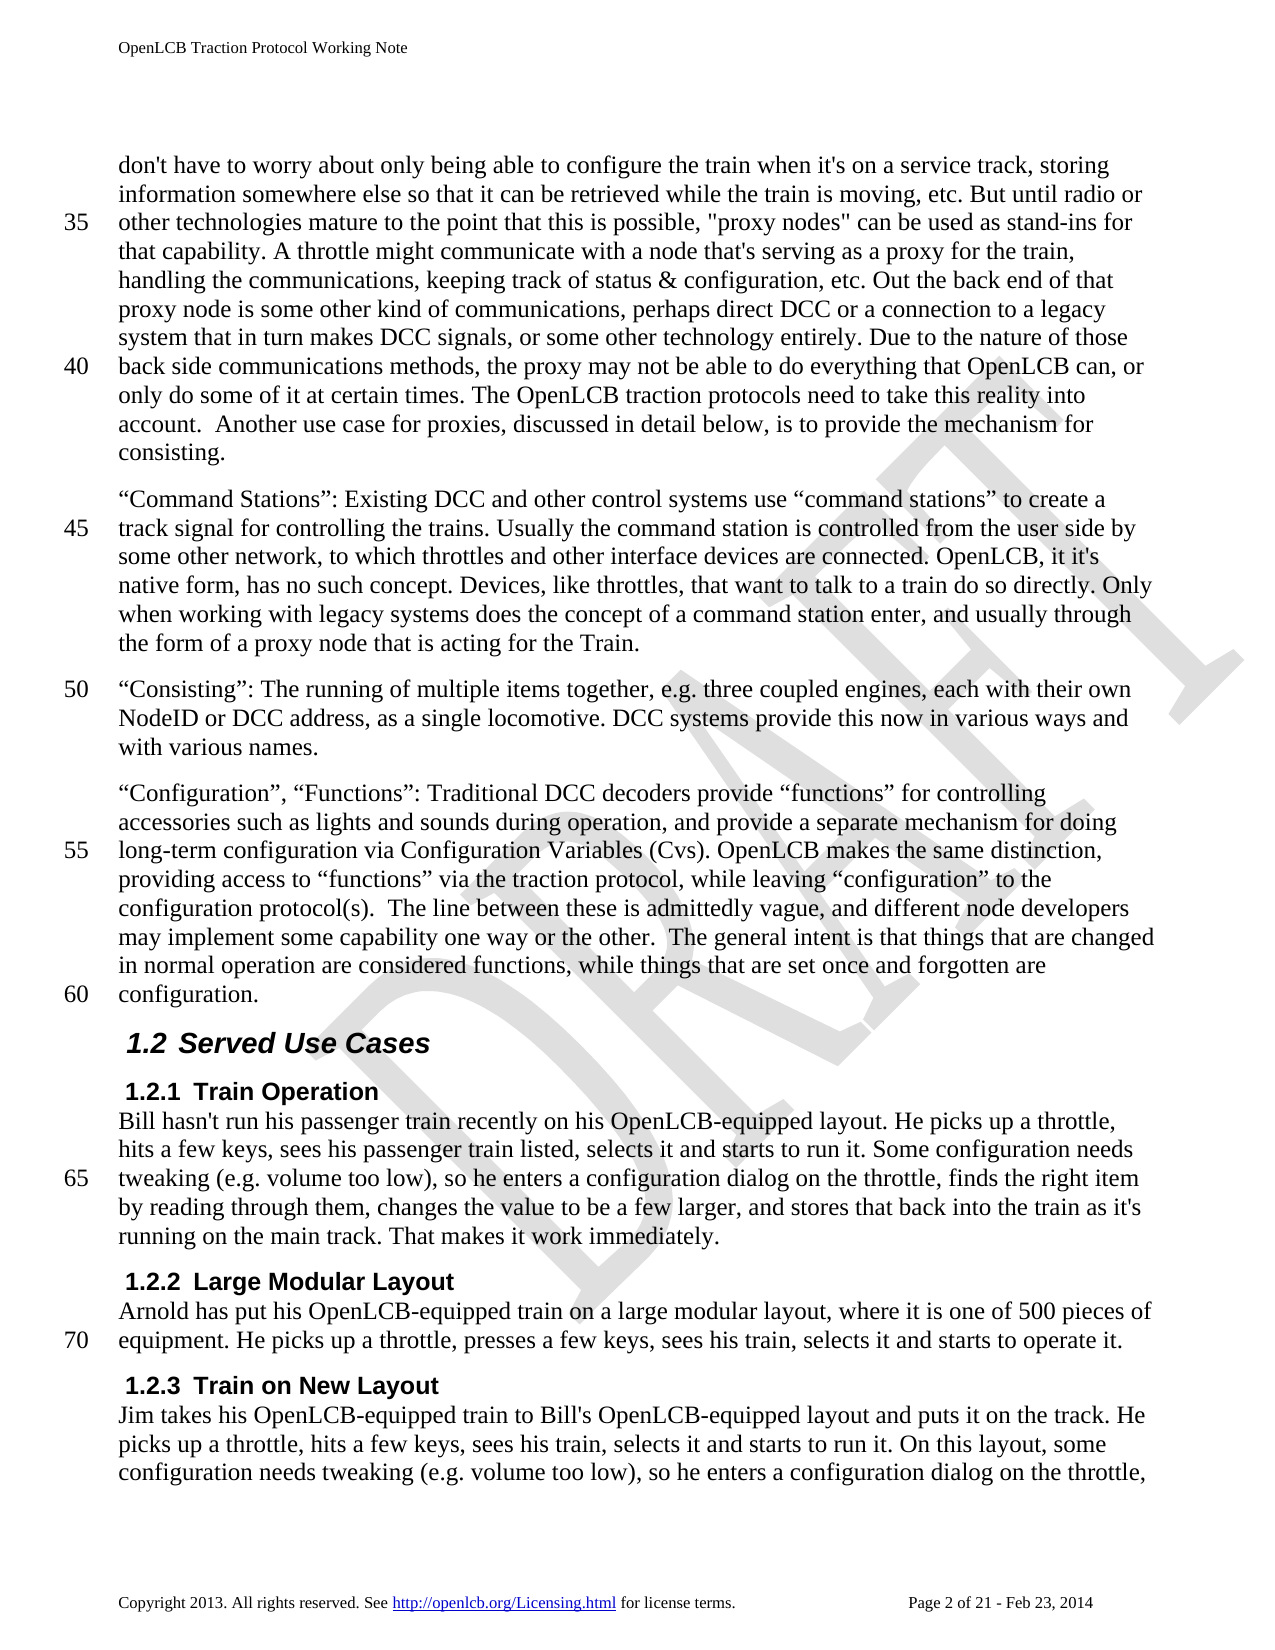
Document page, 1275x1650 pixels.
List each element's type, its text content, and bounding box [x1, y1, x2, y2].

subtitle [612, 1077, 706, 1106]
subtitle Large Modular Layout [118, 1267, 580, 1296]
text “Configuration”, “Functions”: Traditional DCC decoders provide “functions” for controlling accessories such as lights and sounds during operation, and provide a separate mechanism for doing long-term configuration via Configuration Variables (Cvs). OpenLCB makes the same distinction, providing access to “functions” via the traction protocol, while leaving “configuration” to the configuration protocol(s). The line between these is admittedly vague, and different node developers may implement some capability one way or the other. The general intent is that things that are changed in normal operation are considered functions, while things that are set once and forgotten are configuration. [518, 842, 667, 991]
text “Consisting”: The running of multiple items together, e.g. three coupled engines, each with their own NodeID or DCC address, as a single locomotive. DCC systems provide this now in various ways and with various names. [949, 674, 1157, 760]
text Bill hasn't run his passenger train recently on his OpenLCB-equipped layout. He picks up a throttle, hits a few keys, sees his passenger train listed, selects it and starts to run it. Some configuration needs tweaking (e.g. volume too low), so he enters a configuration dialog on the throttle, finds the right item by reading through them, changes the value to be a few larger, and stores that back into the train as it's running on the main track. That makes it work immediately. [439, 1106, 645, 1249]
text “Consisting”: The running of multiple items together, e.g. three coupled engines, each with their own NodeID or DCC address, as a single locomotive. DCC systems provide this now in various ways and with various names. [118, 674, 708, 760]
subtitle Train on New Layout [118, 1371, 1157, 1400]
subtitle Train Operation [118, 1077, 396, 1106]
text “Command Stations”: Existing DCC and other control systems use “command stations” to create a track signal for controlling the trains. Usually the command station is controlled from the user side by some other network, to which throttles and other interface devices are connected. OpenLCB, it it's native form, has no such concept. Devices, like throttles, that want to talk to a train do so directly. Only when working with legacy systems does the concept of a command station enter, and usually through the form of a proxy node that is acting for the Train. [1025, 484, 1157, 616]
text “Consisting”: The running of multiple items together, e.g. three coupled engines, each with their own NodeID or DCC address, as a single locomotive. DCC systems provide this now in various ways and with various names. [689, 674, 957, 760]
subtitle [410, 1077, 594, 1106]
subtitle Served Use Cases [847, 1026, 1157, 1059]
subtitle Served Use Cases [562, 1026, 659, 1059]
subtitle [720, 1077, 1157, 1106]
text “Command Stations”: Existing DCC and other control systems use “command stations” to create a track signal for controlling the trains. Usually the command station is controlled from the user side by some other network, to which throttles and other interface devices are connected. OpenLCB, it it's native form, has no such concept. Devices, like throttles, that want to talk to a train do so directly. Only when working with legacy systems does the concept of a command station enter, and usually through the form of a proxy node that is acting for the Train. [118, 484, 915, 656]
subtitle [610, 1267, 1157, 1296]
text “Command Stations”: Existing DCC and other control systems use “command stations” to create a track signal for controlling the trains. Usually the command station is controlled from the user side by some other network, to which throttles and other interface devices are connected. OpenLCB, it it's native form, has no such concept. Devices, like throttles, that want to talk to a train do so directly. Only when working with legacy systems does the concept of a command station enter, and usually through the form of a proxy node that is acting for the Train. [816, 484, 1154, 656]
subtitle Served Use Cases [363, 1026, 549, 1059]
text Bill hasn't run his passenger train recently on his OpenLCB-equipped layout. He picks up a throttle, hits a few keys, sees his passenger train listed, selects it and starts to run it. Some configuration needs tweaking (e.g. volume too low), so he enters a configuration dialog on the throttle, finds the right item by reading through them, changes the value to be a few larger, and stores that back into the train as it's running on the main track. That makes it work immediately. [635, 1106, 1157, 1249]
text Arnold has put his OpenLCB-equipped train on a large modular layout, where it is one of 500 pieces of equipment. He picks up a throttle, presses a few keys, sees his train, selects it and starts to operate it. [118, 1296, 1157, 1353]
subtitle Served Use Cases [118, 1026, 327, 1059]
subtitle Served Use Cases [669, 1026, 821, 1059]
text don't have to worry about only being able to configure the train when it's on a service track, storing information somewhere else so that it can be retrieved while the train is moving, etc. But until radio or other technologies mature to the point that this is possible, "proxy nodes" can be used as stand-ins for that capability. A throttle might communicate with a node that's serving as a proxy for the train, handling the communications, keeping track of status & configuration, etc. Out the back end of that proxy node is some other kind of communications, perhaps direct DCC or a connection to a legacy system that in turn makes DCC signals, or some other technology entirely. Due to the nature of those back side communications methods, the proxy may not be able to do everything that OpenLCB can, or only do some of it at certain times. The OpenLCB traction protocols need to take this reality into account. Another use case for proxies, discussed in detail below, is to provide the mechanism for consisting. [118, 150, 1157, 466]
text “Configuration”, “Functions”: Traditional DCC decoders provide “functions” for controlling accessories such as lights and sounds during operation, and provide a separate mechanism for doing long-term configuration via Configuration Variables (Cvs). OpenLCB makes the same distinction, providing access to “functions” via the traction protocol, while leaving “configuration” to the configuration protocol(s). The line between these is admittedly vague, and different node developers may implement some capability one way or the other. The general intent is that things that are changed in normal operation are considered functions, while things that are set once and forgotten are configuration. [118, 778, 872, 1008]
text Bill hasn't run his passenger train recently on his OpenLCB-equipped layout. He picks up a throttle, hits a few keys, sees his passenger train listed, selects it and starts to run it. Some configuration needs tweaking (e.g. volume too low), so he enters a configuration dialog on the throttle, finds the right item by reading through them, changes the value to be a few larger, and stores that back into the train as it's running on the main track. That makes it work immediately. [118, 1106, 539, 1249]
text “Configuration”, “Functions”: Traditional DCC decoders provide “functions” for controlling accessories such as lights and sounds during operation, and provide a separate mechanism for doing long-term configuration via Configuration Variables (Cvs). OpenLCB makes the same distinction, providing access to “functions” via the traction protocol, while leaving “configuration” to the configuration protocol(s). The line between these is admittedly vague, and different node developers may implement some capability one way or the other. The general intent is that things that are changed in normal operation are considered functions, while things that are set once and forgotten are configuration. [821, 778, 1157, 1008]
text Jim takes his OpenLCB-equipped train to Bill's OpenLCB-equipped layout and puts it on the track. He picks up a throttle, hits a few keys, sees his train, selects it and starts to run it. On this layout, some configuration needs tweaking (e.g. volume too low), so he enters a configuration dialog on the throttle, [118, 1400, 1157, 1486]
